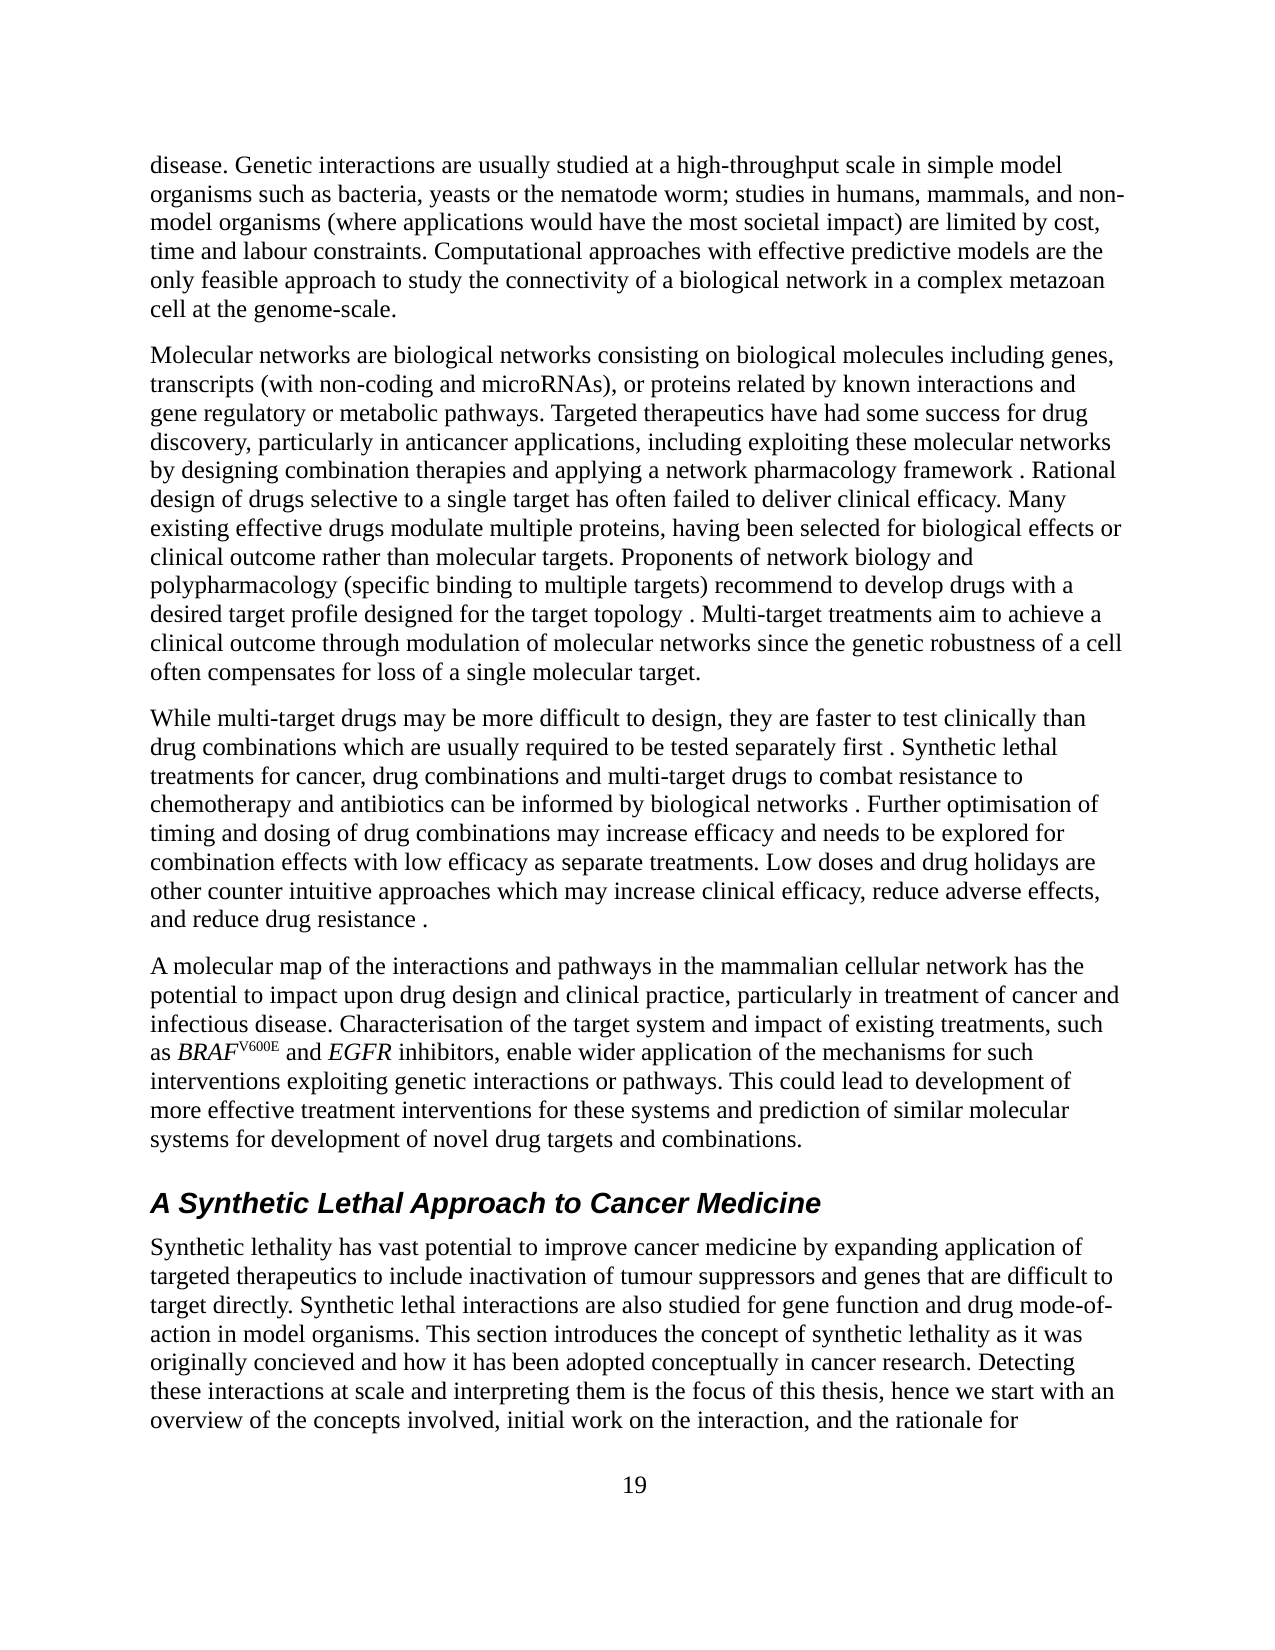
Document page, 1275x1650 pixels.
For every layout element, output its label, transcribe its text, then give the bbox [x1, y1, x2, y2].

text Molecular networks are biological networks consisting on biological molecules including genes, transcripts (with non-coding and microRNAs), or proteins related by known interactions and gene regulatory or metabolic pathways. Targeted therapeutics have had some success for drug discovery, particularly in anticancer applications, including exploiting these molecular networks by designing combination therapies and applying a network pharmacology framework . Rational design of drugs selective to a single target has often failed to deliver clinical efficacy. Many existing effective drugs modulate multiple proteins, having been selected for biological effects or clinical outcome rather than molecular targets. Proponents of network biology and polypharmacology (specific binding to multiple targets) recommend to develop drugs with a desired target profile designed for the target topology . Multi-target treatments aim to achieve a clinical outcome through modulation of molecular networks since the genetic robustness of a cell often compensates for loss of a single molecular target. [150, 340, 1125, 685]
text disease. Genetic interactions are usually studied at a high-throughput scale in simple model organisms such as bacteria, yeasts or the nematode worm; studies in humans, mammals, and non-model organisms (where applications would have the most societal impact) are limited by cost, time and labour constraints. Computational approaches with effective predictive models are the only feasible approach to study the connectivity of a biological network in a complex metazoan cell at the genome-scale. [150, 150, 1125, 322]
text Synthetic lethality has vast potential to improve cancer medicine by expanding application of targeted therapeutics to include inactivation of tumour suppressors and genes that are difficult to target directly. Synthetic lethal interactions are also studied for gene function and drug mode-of-action in model organisms. This section introduces the concept of synthetic lethality as it was originally concieved and how it has been adopted conceptually in cancer research. Detecting these interactions at scale and interpreting them is the focus of this thesis, hence we start with an overview of the concepts involved, initial work on the interaction, and the rationale for [150, 1232, 1125, 1434]
text While multi-target drugs may be more difficult to design, they are faster to test clinically than drug combinations which are usually required to be tested separately first . Synthetic lethal treatments for cancer, drug combinations and multi-target drugs to combat resistance to chemotherapy and antibiotics can be informed by biological networks . Further optimisation of timing and dosing of drug combinations may increase efficacy and needs to be explored for combination effects with low efficacy as separate treatments. Low doses and drug holidays are other counter intuitive approaches which may increase clinical efficacy, reduce adverse effects, and reduce drug resistance . [150, 703, 1125, 933]
subtitle A Synthetic Lethal Approach to Cancer Medicine [150, 1186, 1125, 1220]
text A molecular map of the interactions and pathways in the mammalian cellular network has the potential to impact upon drug design and clinical practice, particularly in treatment of cancer and infectious disease. Characterisation of the target system and impact of existing treatments, such as BRAFV600E and EGFR inhibitors, enable wider application of the mechanisms for such interventions exploiting genetic interactions or pathways. This could lead to development of more effective treatment interventions for these systems and prediction of similar molecular systems for development of novel drug targets and combinations. [150, 951, 1125, 1152]
